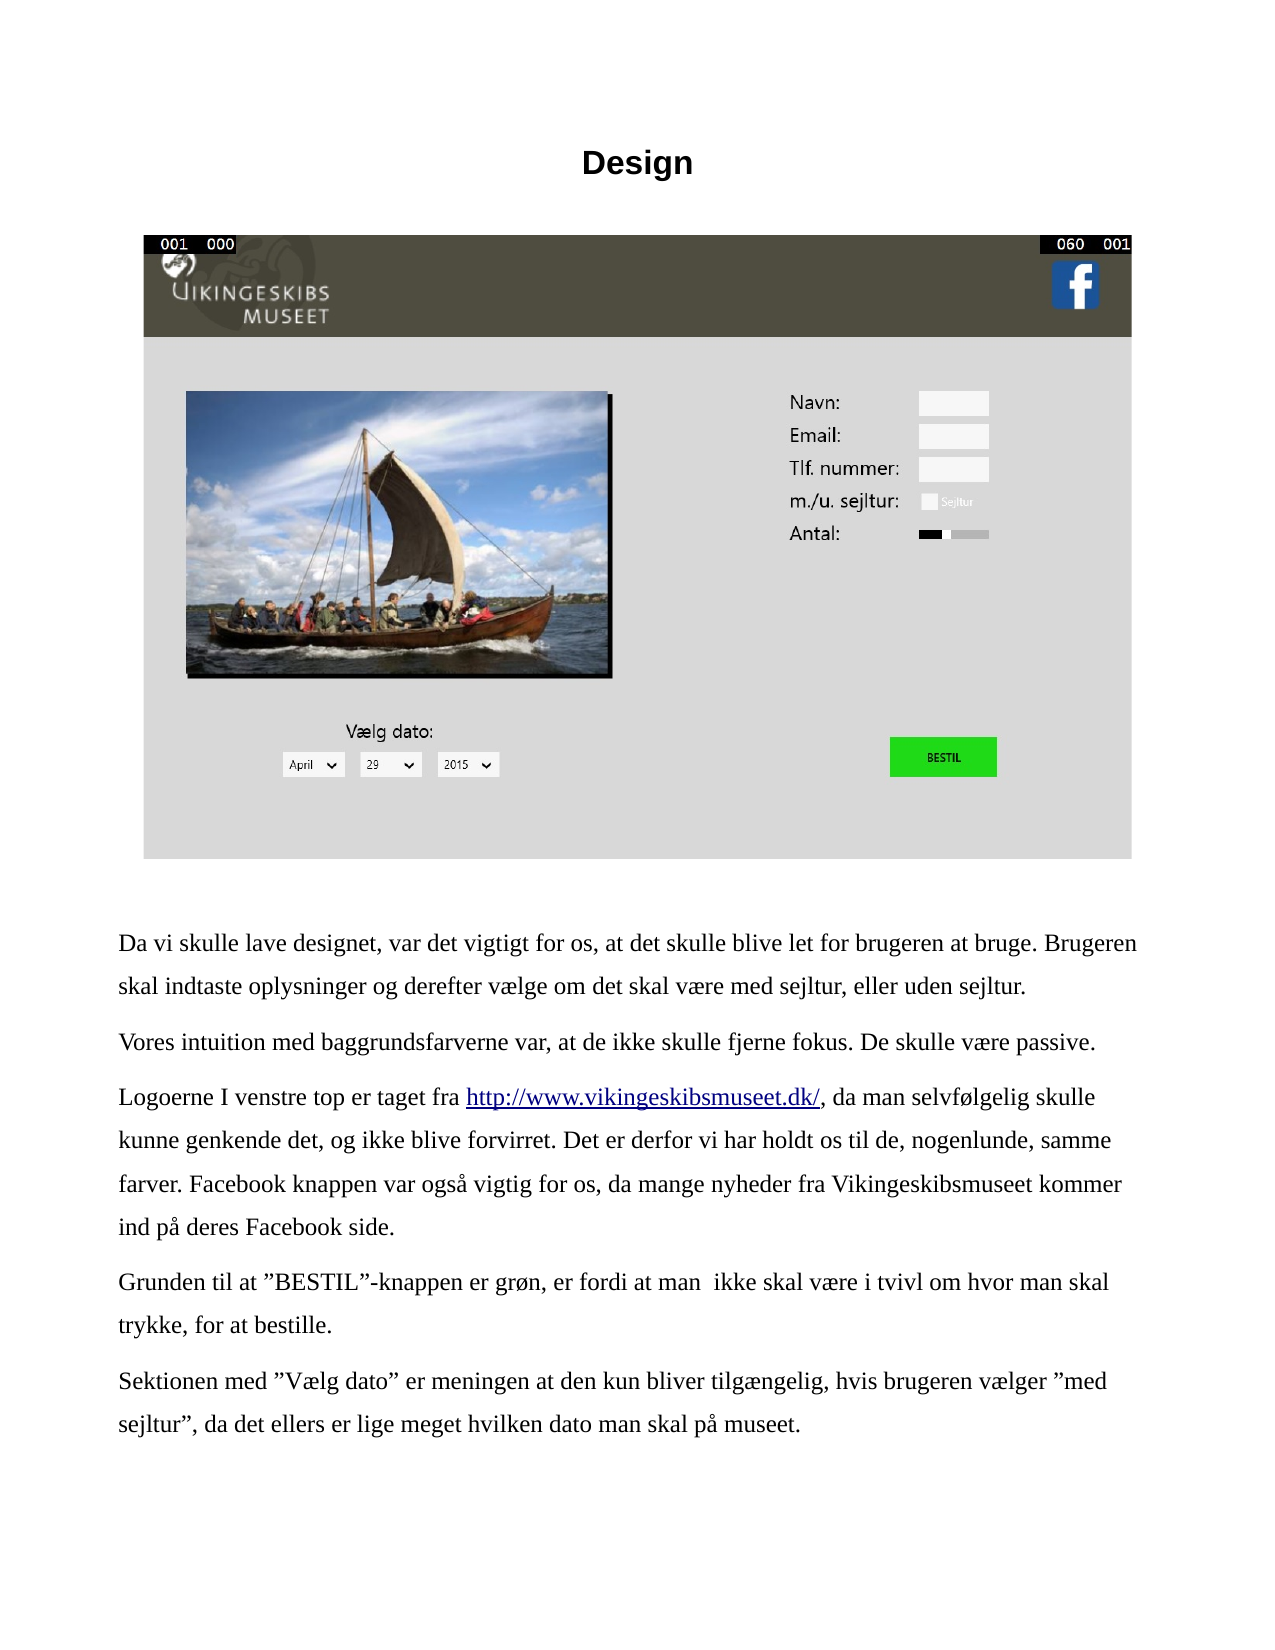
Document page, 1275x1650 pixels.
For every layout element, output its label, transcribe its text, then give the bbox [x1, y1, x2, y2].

text Sektionen med ”Vælg dato” er meningen at den kun bliver tilgængelig, hvis brugeren vælger ”med sejltur”, da det ellers er lige meget hvilken dato man skal på museet. [118, 1366, 1157, 1438]
text Grunden til at ”BESTIL”-knappen er grøn, er fordi at man ikke skal være i tvivl om hvor man skal trykke, for at bestille. [118, 1267, 1157, 1339]
text Da vi skulle lave designet, var det vigtigt for os, at det skulle blive let for brugeren at bruge. Brugeren skal indtaste oplysninger og derefter vælge om det skal være med sejltur, eller uden sejltur. [118, 928, 1157, 1000]
subtitle Design [118, 143, 1157, 182]
picture [143, 235, 1132, 859]
text Vores intuition med baggrundsfarverne var, at de ikke skulle fjerne fokus. De skulle være passive. [118, 1027, 1157, 1056]
text Logoerne I venstre top er taget fra http://www.vikingeskibsmuseet.dk/, da man selvfølgelig skulle kunne genkende det, og ikke blive forvirret. Det er derfor vi har holdt os til de, nogenlunde, samme farver. Facebook knappen var også vigtig for os, da mange nyheder fra Vikingeskibsmuseet kommer ind på deres Facebook side. [118, 1082, 1157, 1241]
